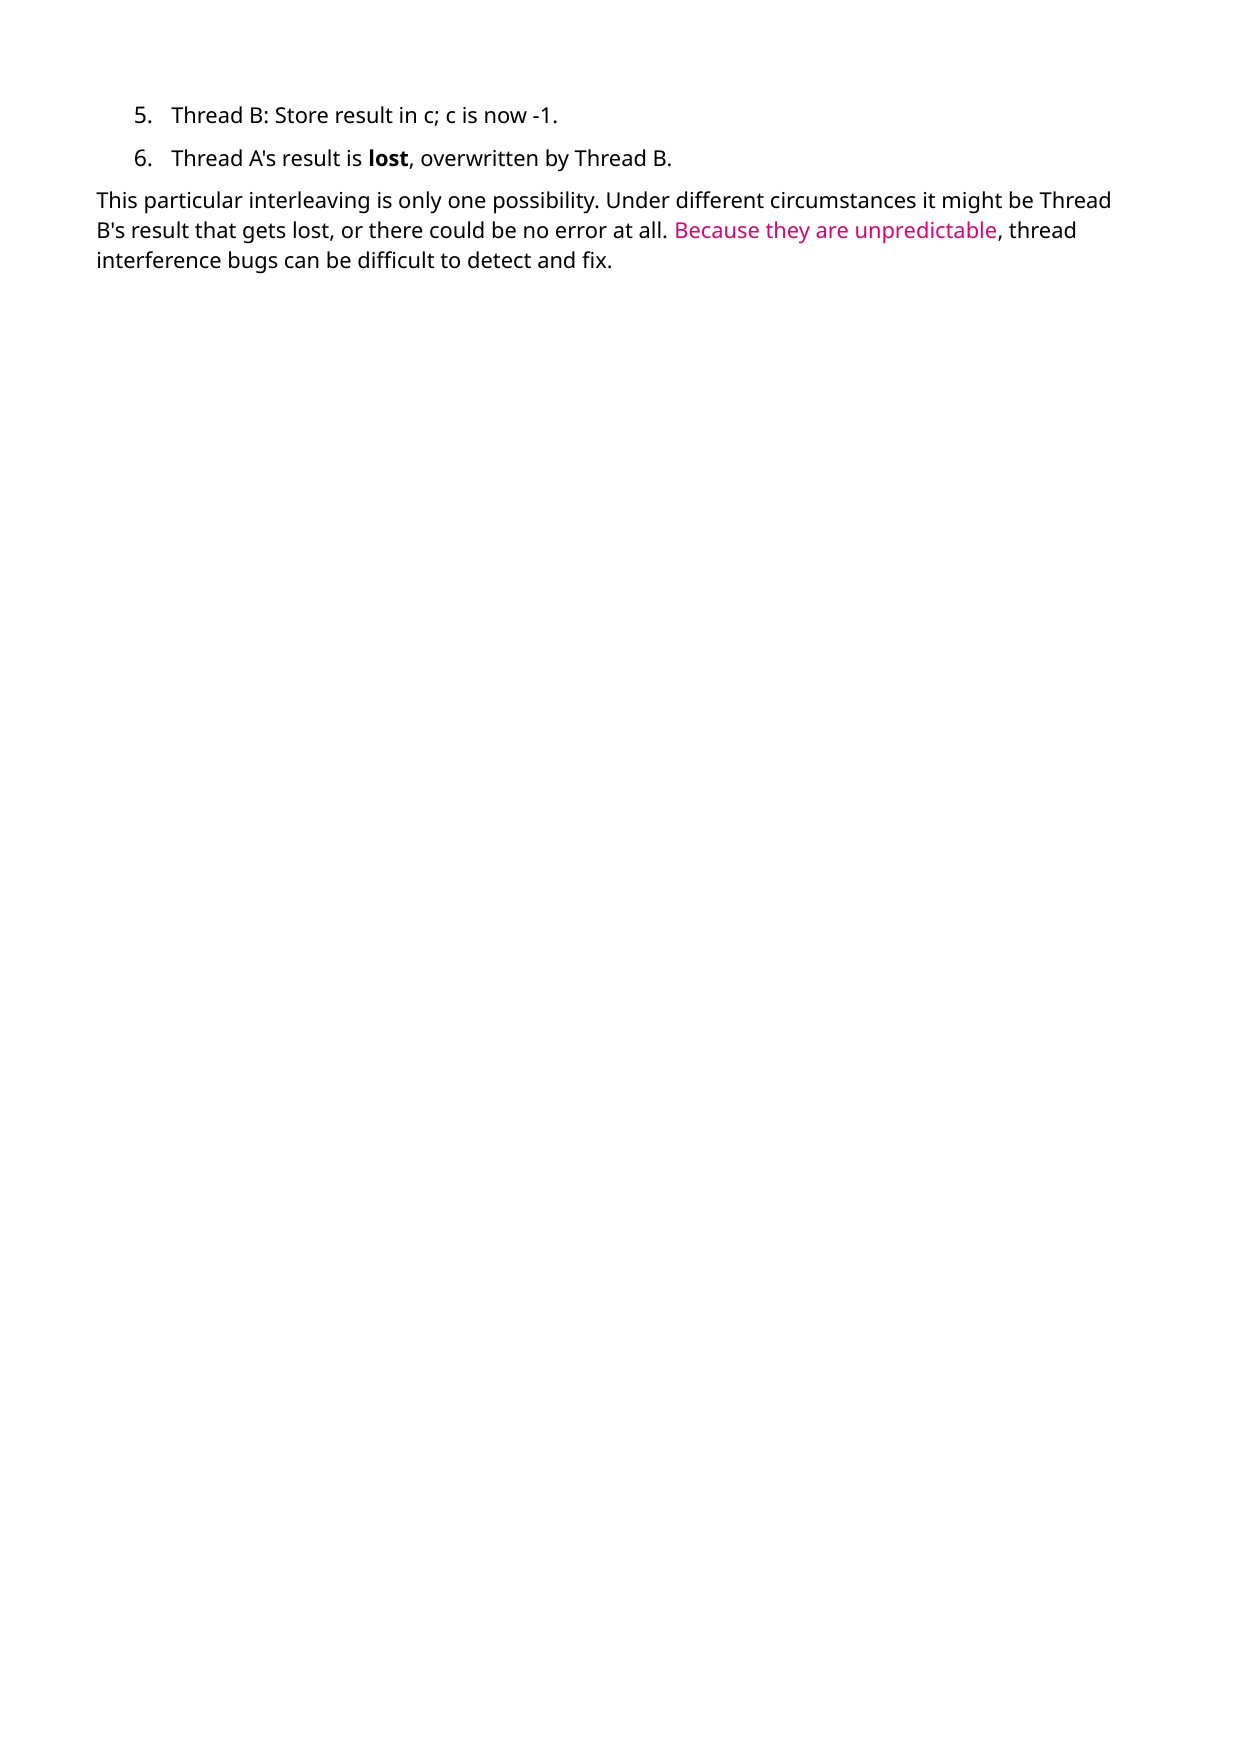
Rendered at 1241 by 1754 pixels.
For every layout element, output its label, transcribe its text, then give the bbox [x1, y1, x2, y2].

text This particular interleaving is only one possibility. Under different circumstances it might be Thread B's result that gets lost, or there could be no error at all. Because they are unpredictable, thread interference bugs can be difficult to detect and fix. [96, 185, 1144, 274]
list Thread A's result is lost, overwritten by Thread B. [133, 142, 1144, 173]
list Thread B: Store result in c; c is now -1. [133, 99, 1144, 130]
